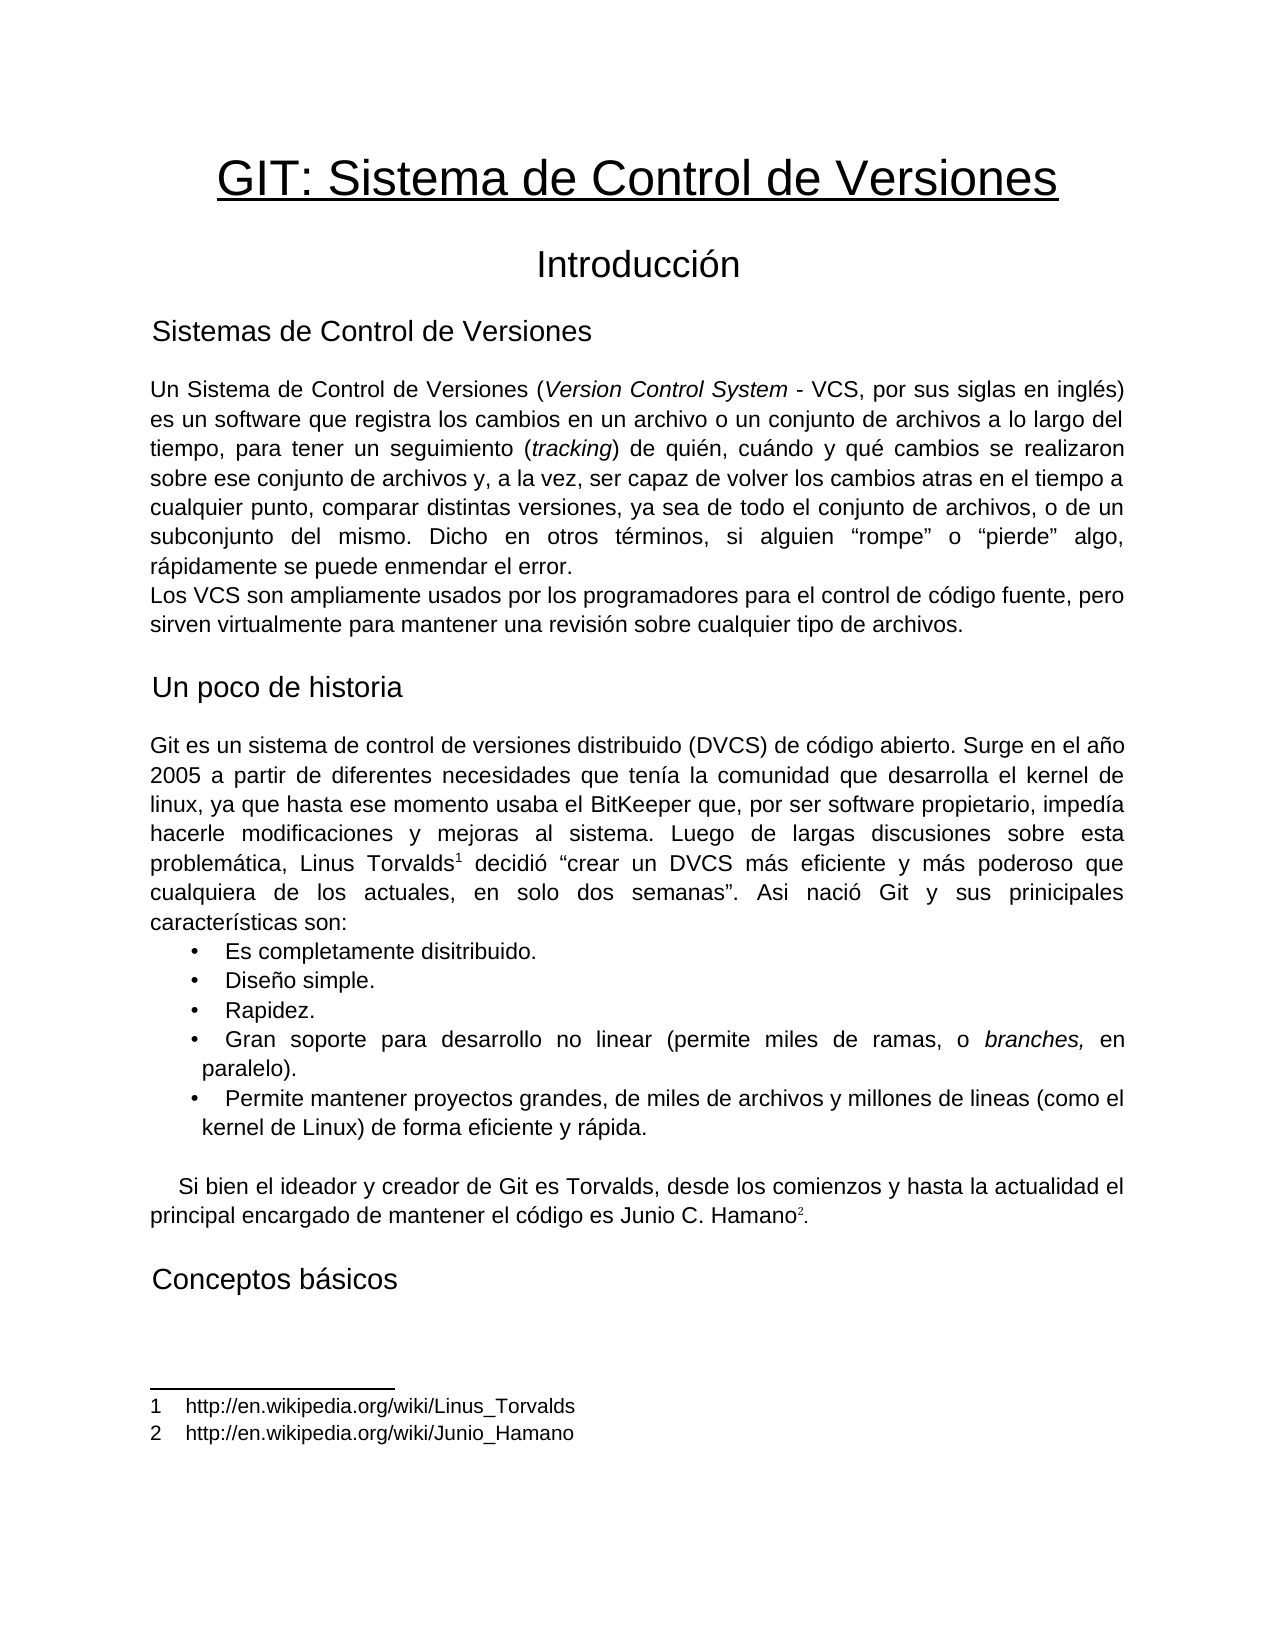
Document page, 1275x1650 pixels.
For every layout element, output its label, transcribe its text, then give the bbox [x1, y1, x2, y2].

text GIT: Sistema de Control de Versiones [150, 150, 1125, 206]
list Rapidez. [191, 997, 1125, 1023]
text Conceptos básicos [150, 1263, 1125, 1295]
text Introducción [150, 244, 1125, 286]
list Es completamente disitribuido. [191, 939, 1125, 964]
list Gran soporte para desarrollo no linear (permite miles de ramas, o branches, en paralelo). [191, 1027, 1125, 1082]
text Si bien el ideador y creador de Git es Torvalds, desde los comienzos y hasta la actualidad el principal encargado de mantener el código es Junio C. Hamano. [150, 1174, 1125, 1229]
text Un Sistema de Control de Versiones (Version Control System - VCS, por sus siglas en inglés) es un software que registra los cambios en un archivo o un conjunto de archivos a lo largo del tiempo, para tener un seguimiento (tracking) de quién, cuándo y qué cambios se realizaron sobre ese conjunto de archivos y, a la vez, ser capaz de volver los cambios atras en el tiempo a cualquier punto, comparar distintas versiones, ya sea de todo el conjunto de archivos, o de un subconjunto del mismo. Dicho en otros términos, si alguien “rompe” o “pierde” algo, rápidamente se puede enmendar el error. [150, 377, 1125, 579]
list Diseño simple. [191, 968, 1125, 994]
text Sistemas de Control de Versiones [150, 315, 1125, 348]
text Git es un sistema de control de versiones distribuido (DVCS) de código abierto. Surge en el año 2005 a partir de diferentes necesidades que tenía la comunidad que desarrolla el kernel de linux, ya que hasta ese momento usaba el BitKeeper que, por ser software propietario, impedía hacerle modificaciones y mejoras al sistema. Luego de largas discusiones sobre esta problemática, Linus Torvalds decidió “crear un DVCS más eficiente y más poderoso que cualquiera de los actuales, en solo dos semanas”. Asi nació Git y sus prinicipales características son: [150, 733, 1125, 935]
text http://en.wikipedia.org/wiki/Linus_Torvalds [150, 1395, 1125, 1418]
text http://en.wikipedia.org/wiki/Junio_Hamano [150, 1422, 1125, 1445]
text Un poco de historia [150, 671, 1125, 703]
text Los VCS son ampliamente usados por los programadores para el control de código fuente, pero sirven virtualmente para mantener una revisión sobre cualquier tipo de archivos. [150, 583, 1125, 638]
list Permite mantener proyectos grandes, de miles de archivos y millones de lineas (como el kernel de Linux) de forma eficiente y rápida. [191, 1086, 1125, 1141]
